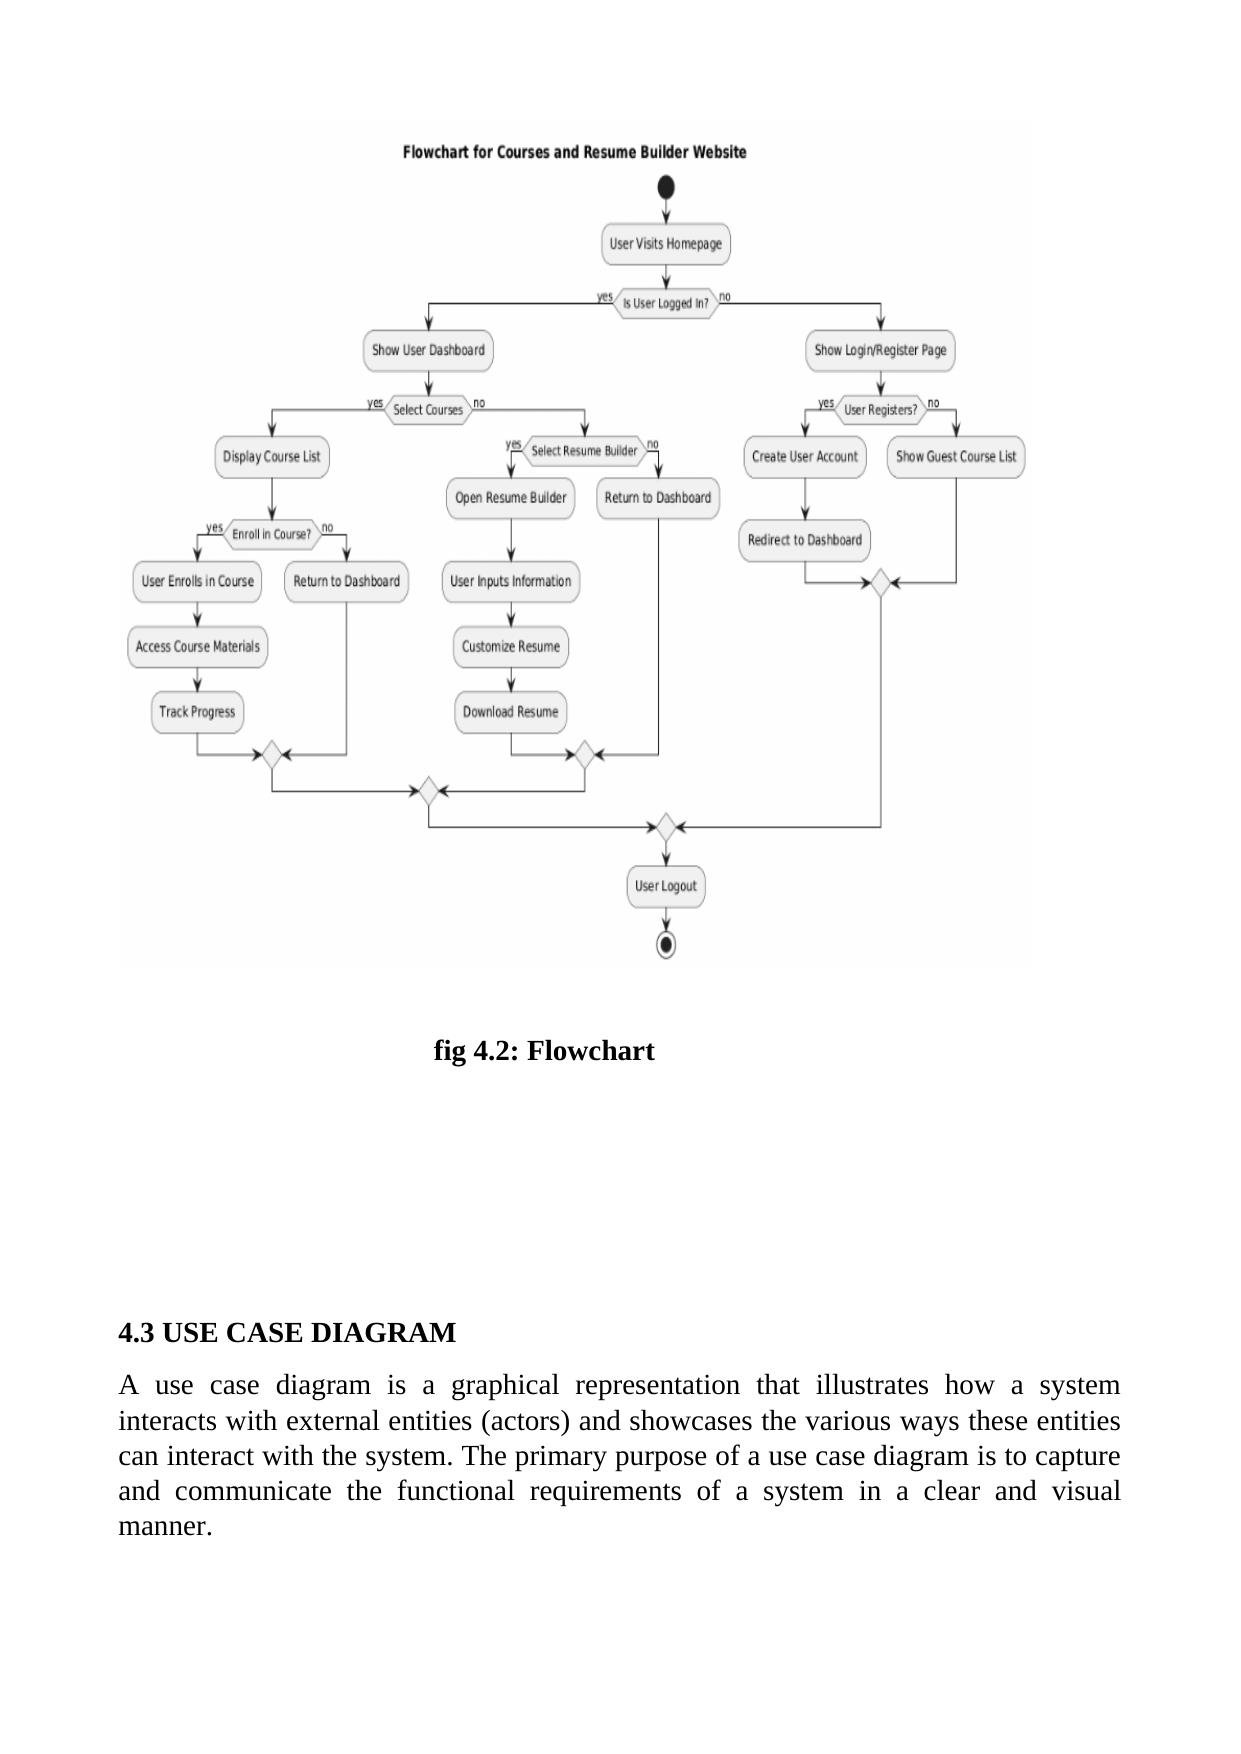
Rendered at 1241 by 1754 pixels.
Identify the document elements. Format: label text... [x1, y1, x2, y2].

text A use case diagram is a graphical representation that illustrates how a system interacts with external entities (actors) and showcases the various ways these entities can interact with the system. The primary purpose of a use case diagram is to capture and communicate the functional requirements of a system in a clear and visual manner. [118, 1367, 1122, 1542]
text fig 4.2: Flowchart [118, 1033, 1122, 1067]
text 4.3 USE CASE DIAGRAM [118, 1316, 1122, 1349]
